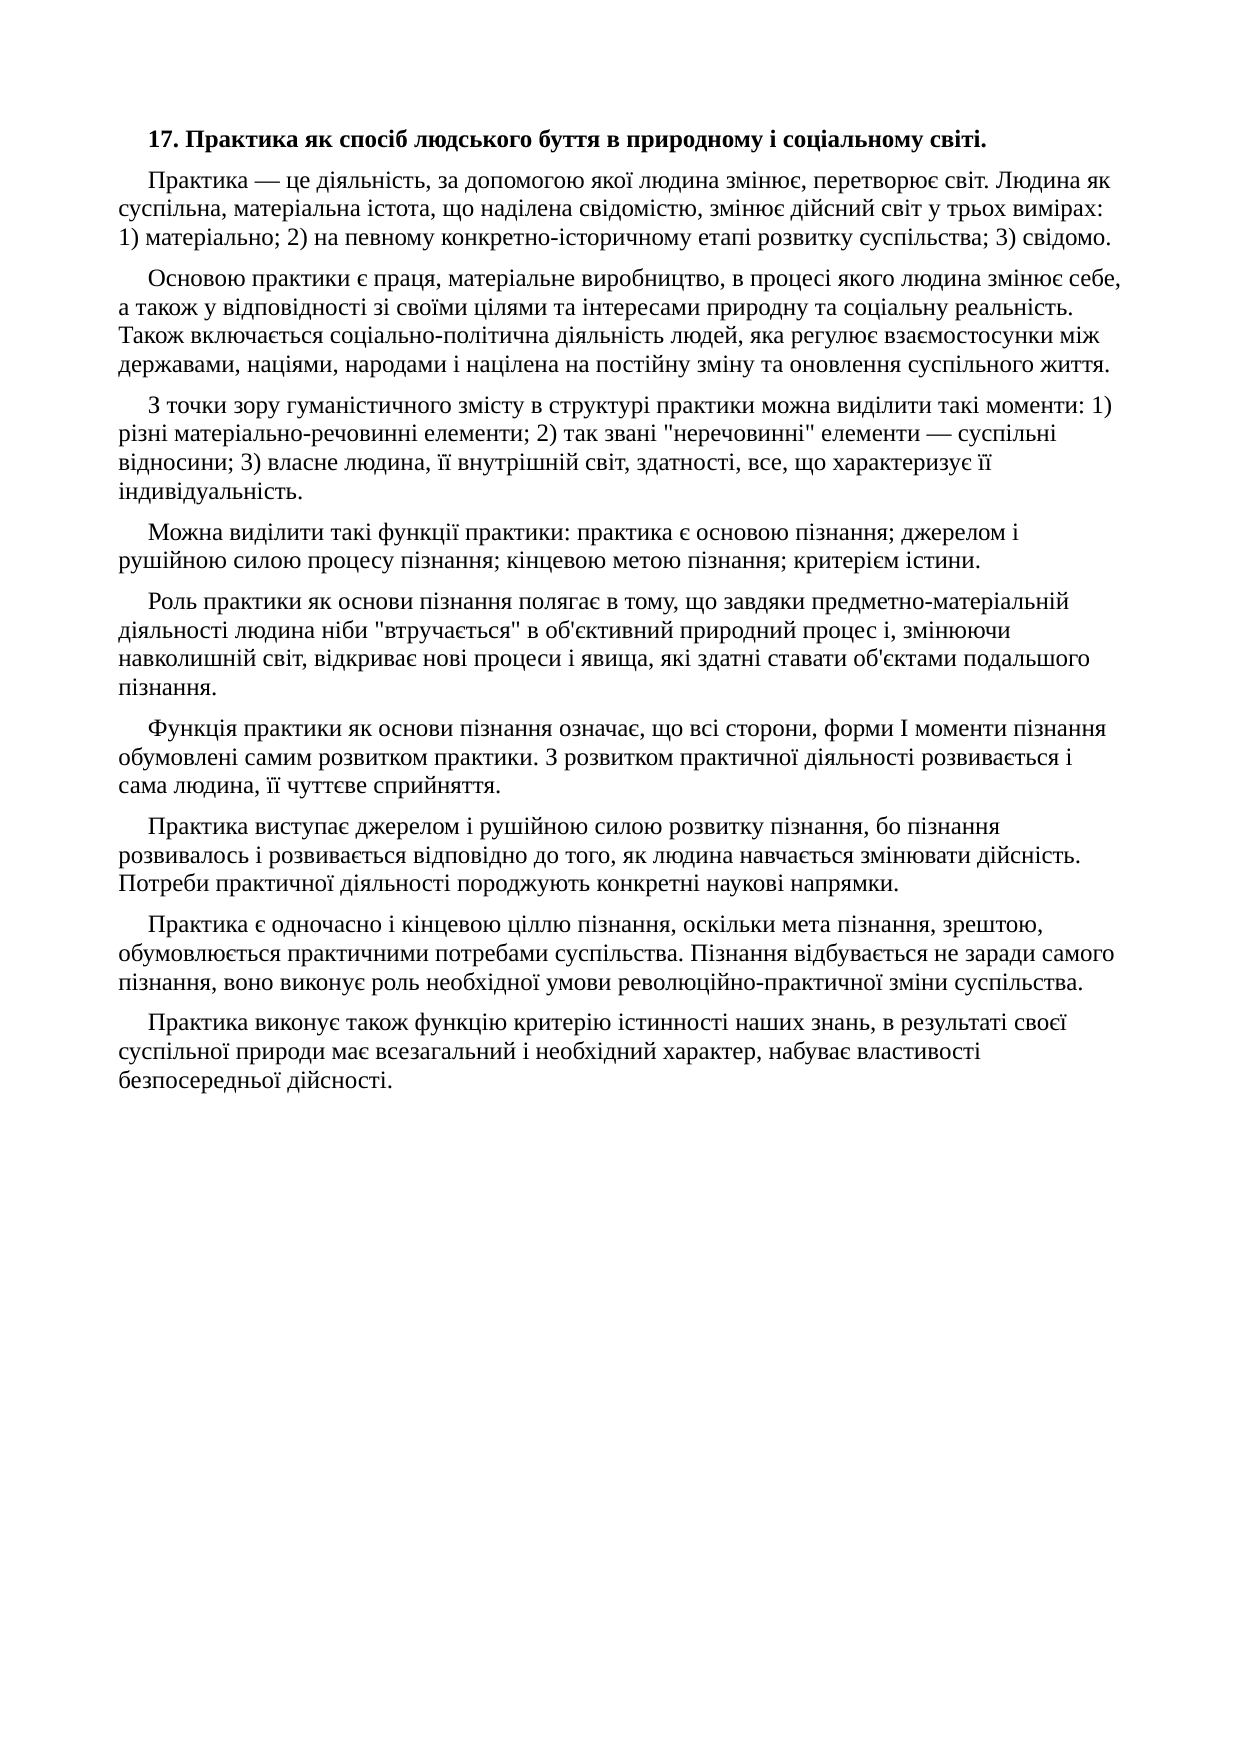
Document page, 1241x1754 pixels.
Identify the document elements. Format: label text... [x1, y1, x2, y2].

text Практика виступає джерелом і рушійною силою розвитку пізнання, бо пізнання розвивалось і розвивається відповідно до того, як людина навчається змінювати дійсність. Потреби практичної діяльності породжують конкретні наукові напрямки. [118, 811, 1122, 897]
text 17. Практика як спосіб людського буття в природному і соціальному світі. [118, 124, 1122, 153]
text Роль практики як основи пізнання полягає в тому, що завдяки предметно-матеріальній діяльності людина ніби "втручається" в об'єктивний природний процес і, змінюючи навколишній світ, відкриває нові процеси і явища, які здатні ставати об'єктами подальшого пізнання. [118, 586, 1122, 701]
text Основою практики є праця, матеріальне виробництво, в процесі якого людина змінює себе, а також у відповідності зі своїми цілями та інтересами природну та соціальну реальність. Також включається соціально-політична діяльність людей, яка регулює взаємостосунки між державами, націями, народами і націлена на постійну зміну та оновлення суспільного життя. [118, 263, 1122, 378]
text Практика є одночасно і кінцевою ціллю пізнання, оскільки мета пізнання, зрештою, обумовлюється практичними потребами суспільства. Пізнання відбувається не заради самого пізнання, воно виконує роль необхідної умови революційно-практичної зміни суспільства. [118, 909, 1122, 995]
text З точки зору гуманістичного змісту в структурі практики можна виділити такі моменти: 1) різні матеріально-речовинні елементи; 2) так звані "неречовинні" елементи — суспільні відносини; 3) власне людина, її внутрішній світ, здатності, все, що характеризує її індивідуальність. [118, 390, 1122, 505]
text Функція практики як основи пізнання означає, що всі сторони, форми І моменти пізнання обумовлені самим розвитком практики. З розвитком практичної діяльності розвивається і сама людина, її чуттєве сприйняття. [118, 713, 1122, 799]
text Можна виділити такі функції практики: практика є основою пізнання; джерелом і рушійною силою процесу пізнання; кінцевою метою пізнання; критерієм істини. [118, 517, 1122, 574]
text Практика — це діяльність, за допомогою якої людина змінює, перетворює світ. Людина як суспільна, матеріальна істота, що наділена свідомістю, змінює дійсний світ у трьох вимірах: 1) матеріально; 2) на певному конкретно-історичному етапі розвитку суспільства; 3) свідомо. [118, 165, 1122, 251]
text Практика виконує також функцію критерію істинності наших знань, в результаті своєї суспільної природи має всезагальний і необхідний характер, набуває властивості безпосередньої дійсності. [118, 1007, 1122, 1093]
